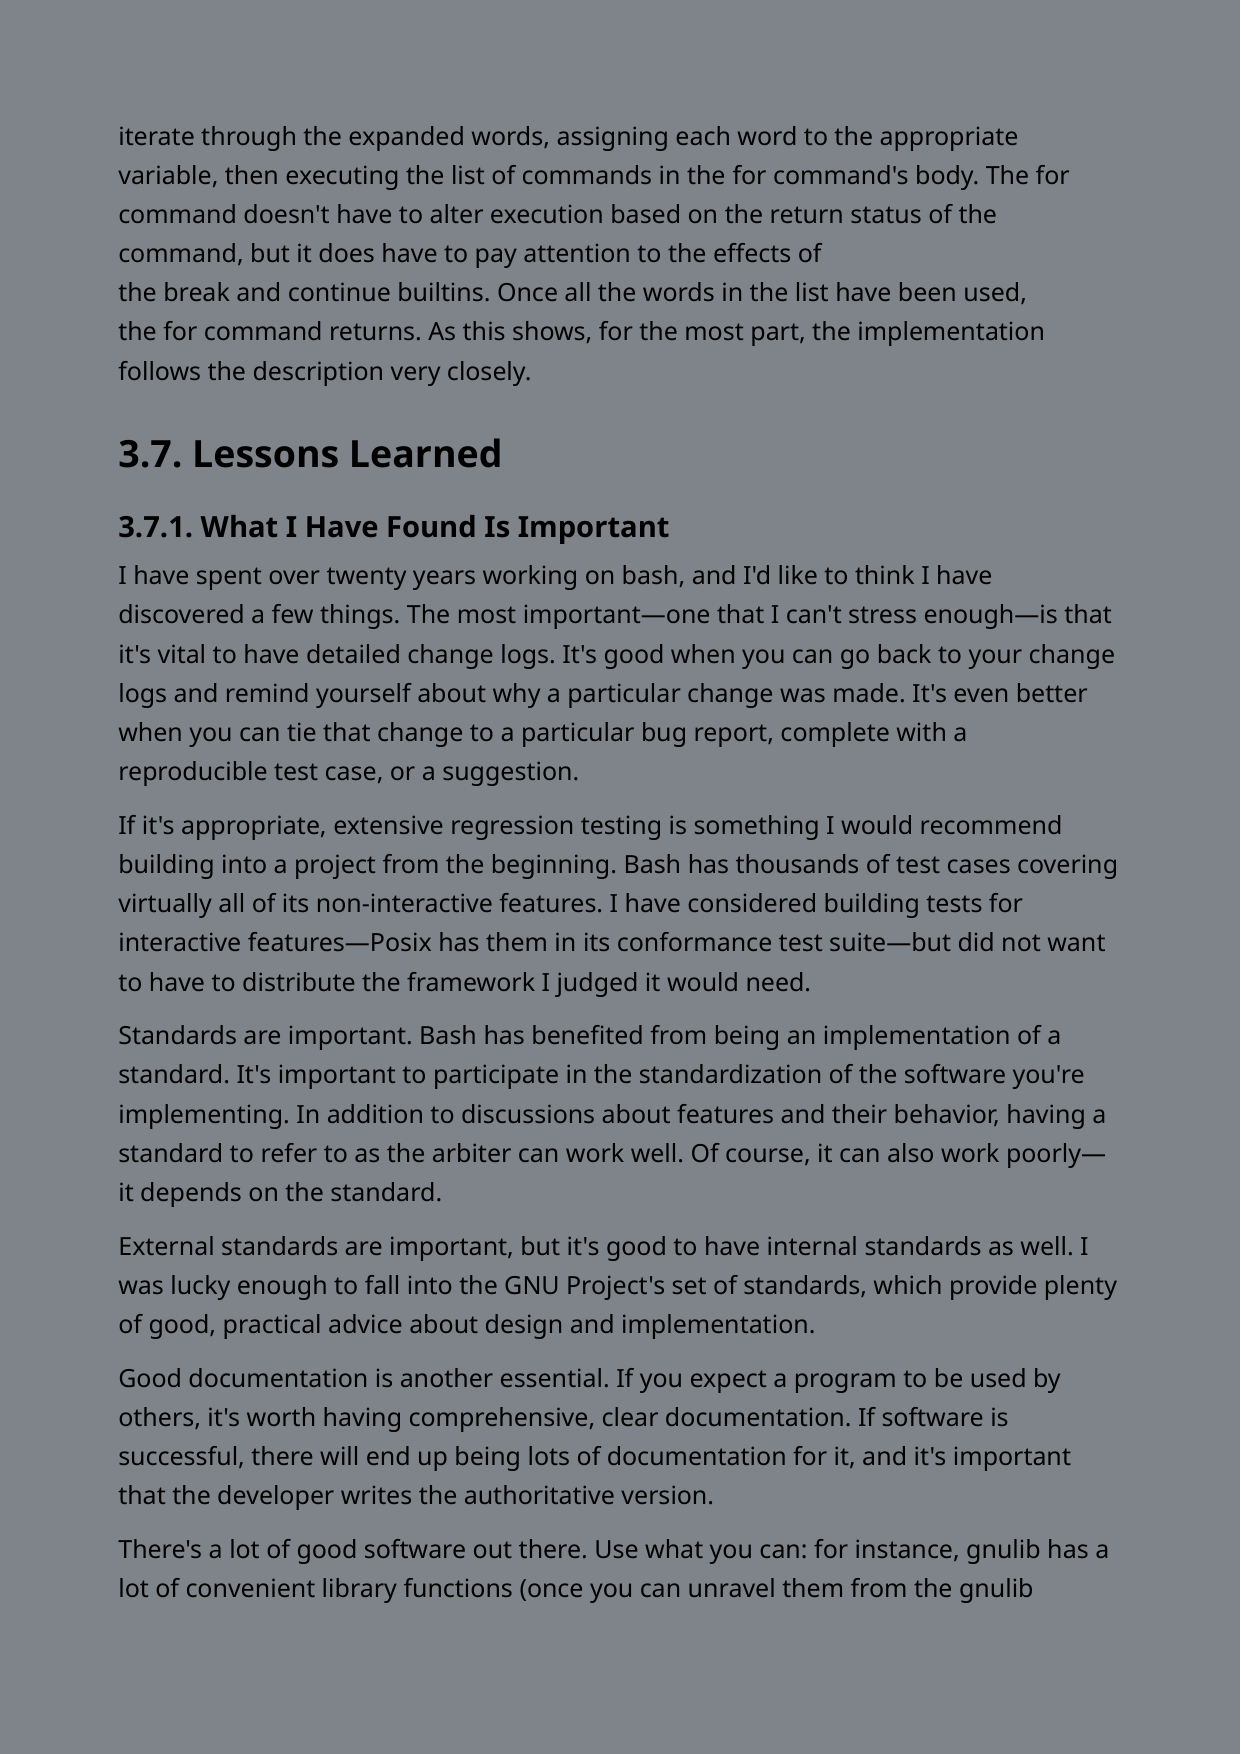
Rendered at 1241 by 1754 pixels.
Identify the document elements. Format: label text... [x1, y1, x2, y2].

text Good documentation is another essential. If you expect a program to be used by others, it's worth having comprehensive, clear documentation. If software is successful, there will end up being lots of documentation for it, and it's important that the developer writes the authoritative version. [118, 1361, 1122, 1512]
text If it's appropriate, extensive regression testing is something I would recommend building into a project from the beginning. Bash has thousands of test cases covering virtually all of its non-interactive features. I have considered building tests for interactive features—Posix has them in its conformance test suite—but did not want to have to distribute the framework I judged it would need. [118, 808, 1122, 998]
subtitle 3.7. Lessons Learned [118, 428, 1122, 479]
text There's a lot of good software out there. Use what you can: for instance, gnulib has a lot of convenient library functions (once you can unravel them from the gnulib [118, 1532, 1122, 1605]
text External standards are important, but it's good to have internal standards as well. I was lucky enough to fall into the GNU Project's set of standards, which provide plenty of good, practical advice about design and implementation. [118, 1228, 1122, 1341]
text iterate through the expanded words, assigning each word to the appropriate variable, then executing the list of commands in the for command's body. The for command doesn't have to alter execution based on the return status of the command, but it does have to pay attention to the effects of the break and continue builtins. Once all the words in the list have been used, the for command returns. As this shows, for the most part, the implementation follows the description very closely. [118, 118, 1122, 387]
subtitle 3.7.1. What I Have Found Is Important [118, 506, 1122, 546]
text I have spent over twenty years working on bash, and I'd like to think I have discovered a few things. The most important—one that I can't stress enough—is that it's vital to have detailed change logs. It's good when you can go back to your change logs and remind yourself about why a particular change was made. It's even better when you can tie that change to a particular bug report, complete with a reproducible test case, or a suggestion. [118, 558, 1122, 788]
text Standards are important. Bash has benefited from being an implementation of a standard. It's important to participate in the standardization of the software you're implementing. In addition to discussions about features and their behavior, having a standard to refer to as the arbiter can work well. Of course, it can also work poorly—it depends on the standard. [118, 1018, 1122, 1209]
